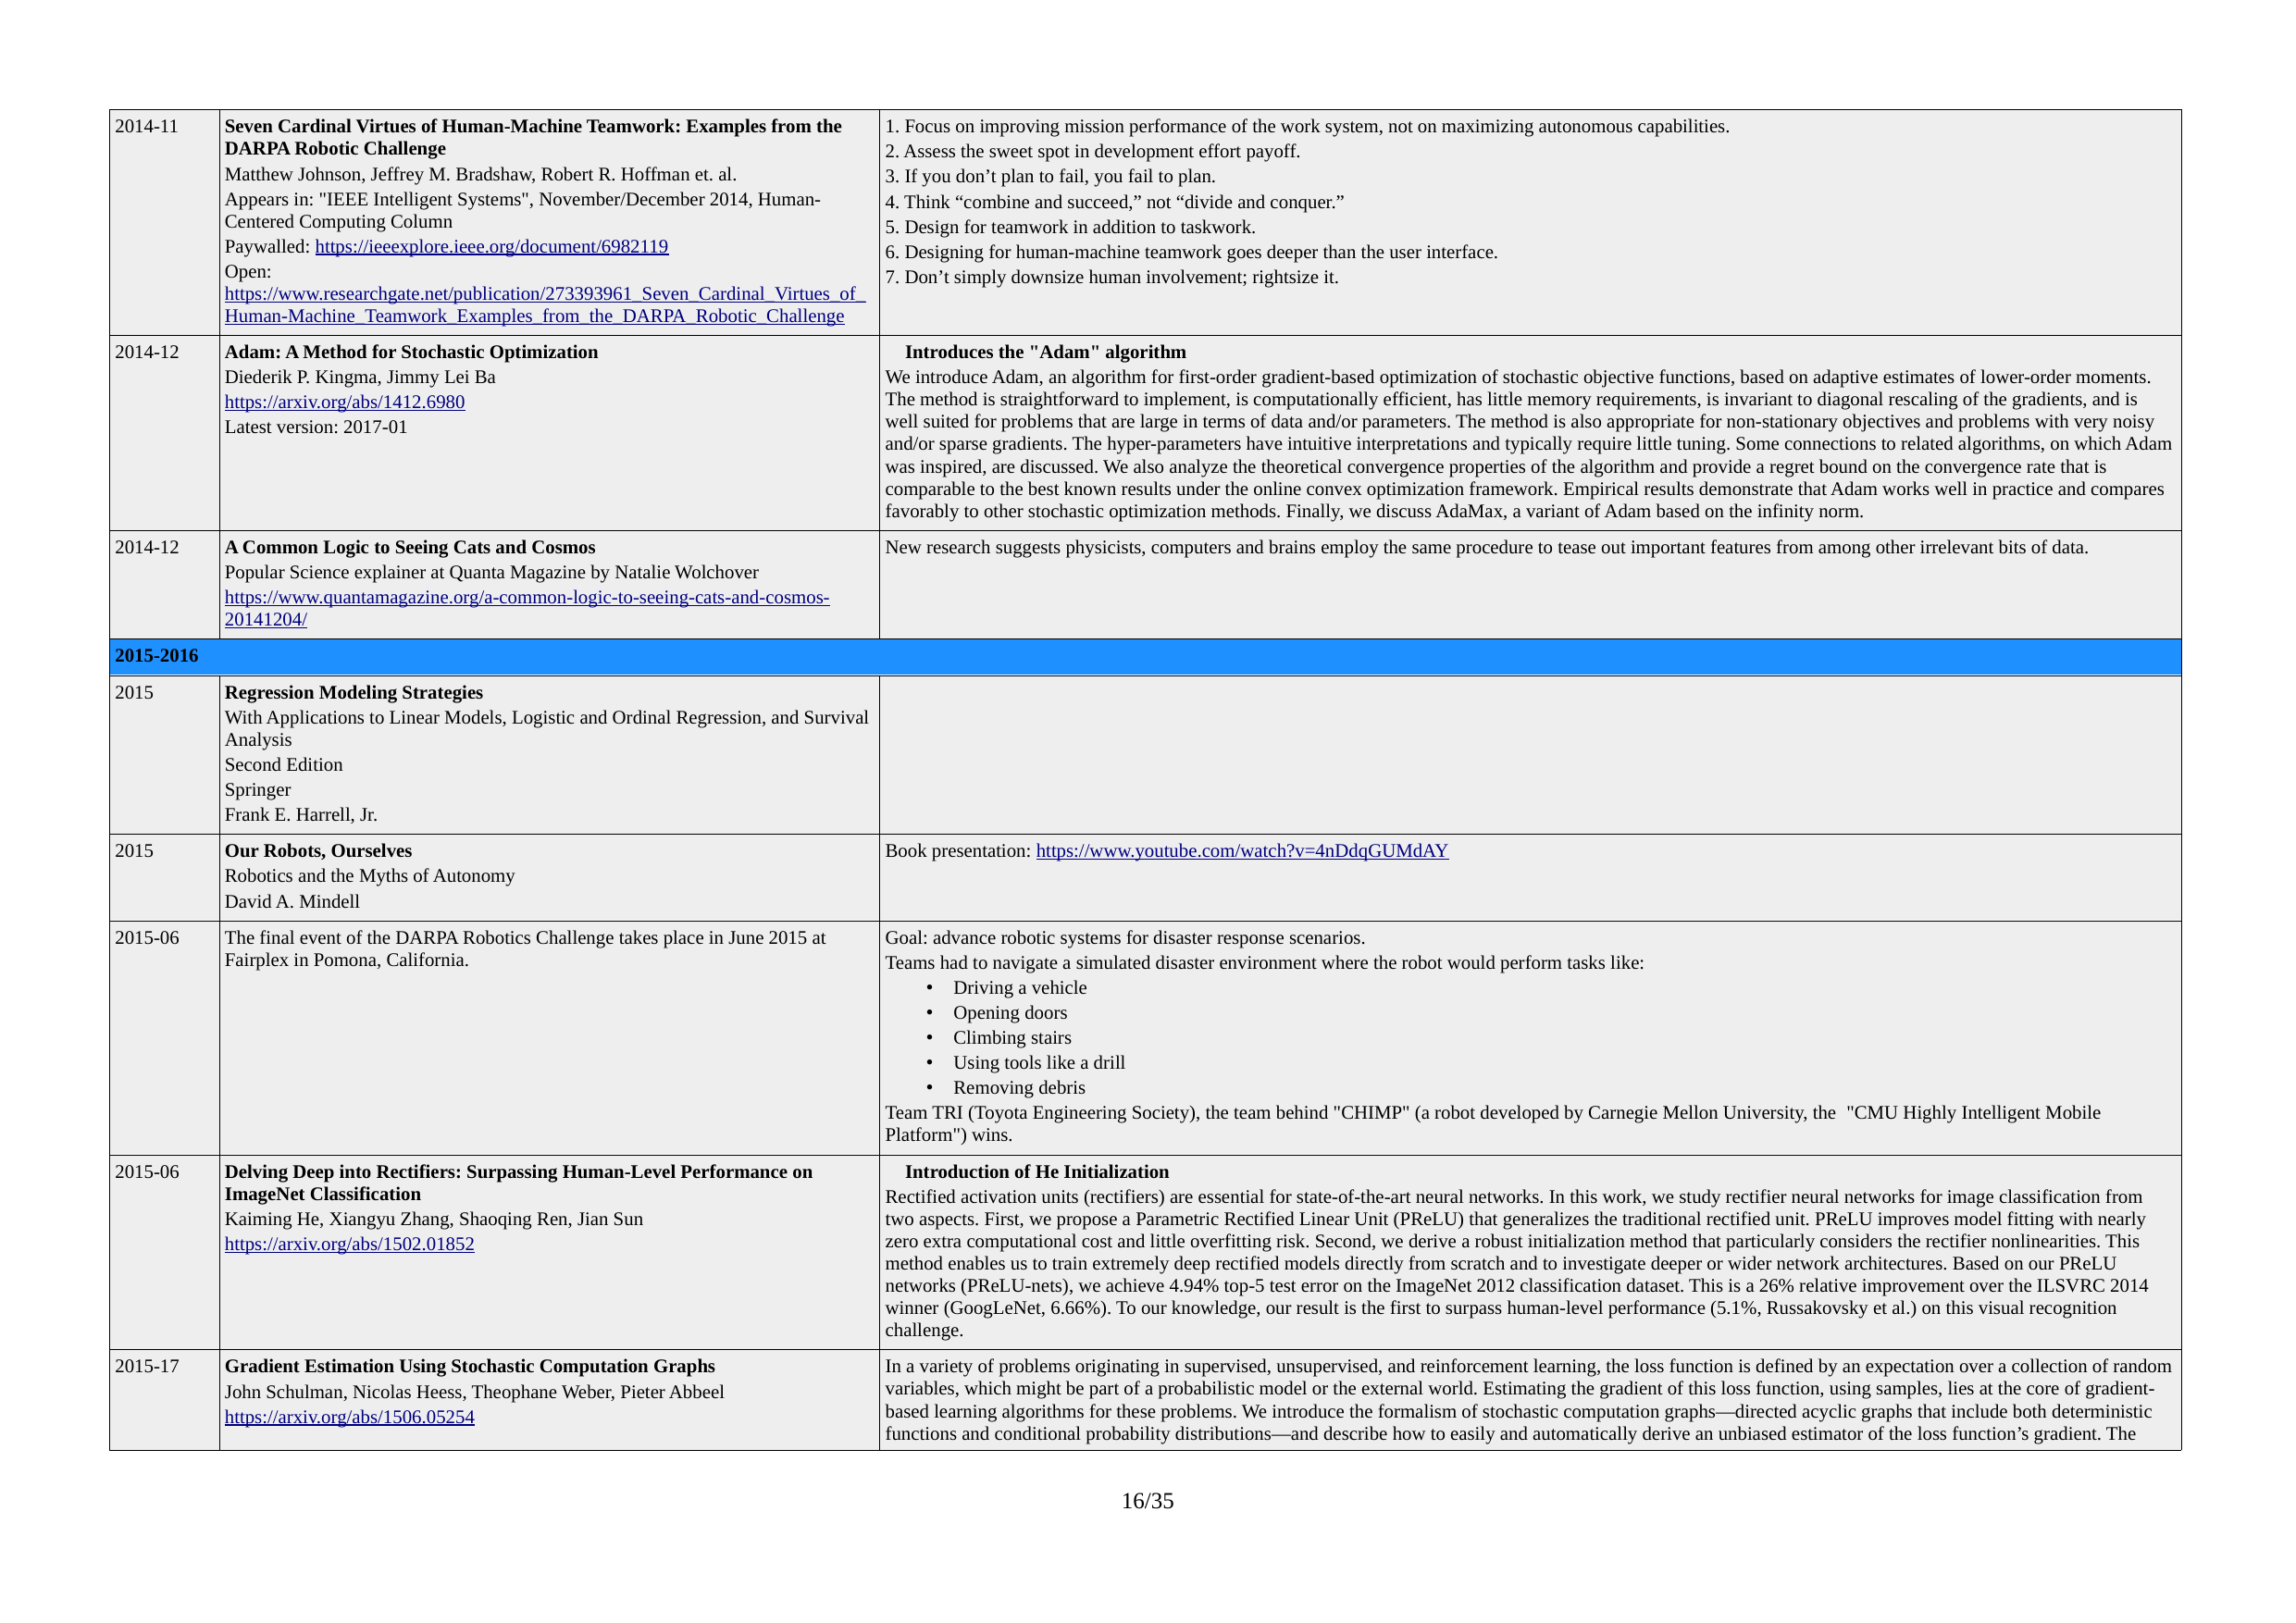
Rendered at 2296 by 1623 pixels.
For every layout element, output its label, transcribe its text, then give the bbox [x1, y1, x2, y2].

table_cell Regression Modeling Strategies With Applications to Linear Models, Logistic and Ordinal Regression, and Survival Analysis Second Edition Springer Frank E. Harrell, Jr. [220, 676, 879, 834]
table_cell The final event of the DARPA Robotics Challenge takes place in June 2015 at Fairplex in Pomona, California. [220, 922, 879, 1154]
table_cell 2015 📔 [110, 835, 219, 920]
table_cell 2015-17 [110, 1350, 219, 1450]
table_cell Book presentation: https://www.youtube.com/watch?v=4nDdqGUMdAY [880, 835, 2181, 920]
table_cell 2015-06 [110, 1156, 219, 1349]
table_cell 🦉 Introduction of He Initialization Rectified activation units (rectifiers) are essential for state-of-the-art neural networks. In this work, we study rectifier neural networks for image classification from two aspects. First, we propose a Parametric Rectified Linear Unit (PReLU) that generalizes the traditional rectified unit. PReLU improves model fitting with nearly zero extra computational cost and little overfitting risk. Second, we derive a robust initialization method that particularly considers the rectifier nonlinearities. This method enables us to train extremely deep rectified models directly from scratch and to investigate deeper or wider network architectures. Based on our PReLU networks (PReLU-nets), we achieve 4.94% top-5 test error on the ImageNet 2012 classification dataset. This is a 26% relative improvement over the ILSVRC 2014 winner (GoogLeNet, 6.66%). To our knowledge, our result is the first to surpass human-level performance (5.1%, Russakovsky et al.) on this visual recognition challenge. [880, 1156, 2181, 1349]
table_cell 2015 📔 [110, 676, 219, 834]
table_cell Gradient Estimation Using Stochastic Computation Graphs John Schulman, Nicolas Heess, Theophane Weber, Pieter Abbeel https://arxiv.org/abs/1506.05254 [220, 1350, 879, 1450]
table_cell Our Robots, Ourselves Robotics and the Myths of Autonomy David A. Mindell [220, 835, 879, 920]
table_cell New research suggests physicists, computers and brains employ the same procedure to tease out important features from among other irrelevant bits of data. [880, 531, 2181, 638]
table_cell 1. Focus on improving mission performance of the work system, not on maximizing autonomous capabilities. 2. Assess the sweet spot in development effort payoff. 3. If you don’t plan to fail, you fail to plan. 4. Think “combine and succeed,” not “divide and conquer.” 5. Design for teamwork in addition to taskwork. 6. Designing for human-machine teamwork goes deeper than the user interface. 7. Don’t simply downsize human involvement; rightsize it. [880, 110, 2181, 335]
table_cell Adam: A Method for Stochastic Optimization Diederik P. Kingma, Jimmy Lei Ba https://arxiv.org/abs/1412.6980 Latest version: 2017-01 [220, 336, 879, 530]
table_cell 🦉 Introduces the "Adam" algorithm We introduce Adam, an algorithm for first-order gradient-based optimization of stochastic objective functions, based on adaptive estimates of lower-order moments. The method is straightforward to implement, is computationally efficient, has little memory requirements, is invariant to diagonal rescaling of the gradients, and is well suited for problems that are large in terms of data and/or parameters. The method is also appropriate for non-stationary objectives and problems with very noisy and/or sparse gradients. The hyper-parameters have intuitive interpretations and typically require little tuning. Some connections to related algorithms, on which Adam was inspired, are discussed. We also analyze the theoretical convergence properties of the algorithm and provide a regret bound on the convergence rate that is comparable to the best known results under the online convex optimization framework. Empirical results demonstrate that Adam works well in practice and compares favorably to other stochastic optimization methods. Finally, we discuss AdaMax, a variant of Adam based on the infinity norm. [880, 336, 2181, 530]
table_cell 2015-06 📆 [110, 922, 219, 1154]
table_cell A Common Logic to Seeing Cats and Cosmos Popular Science explainer at Quanta Magazine by Natalie Wolchover https://www.quantamagazine.org/a-common-logic-to-seeing-cats-and-cosmos-20141204/ [220, 531, 879, 638]
table_cell 2015-2016 [110, 639, 2181, 675]
table_cell Delving Deep into Rectifiers: Surpassing Human-Level Performance on ImageNet Classification Kaiming He, Xiangyu Zhang, Shaoqing Ren, Jian Sun https://arxiv.org/abs/1502.01852 [220, 1156, 879, 1349]
table_cell Goal: advance robotic systems for disaster response scenarios. Teams had to navigate a simulated disaster environment where the robot would perform tasks like: Driving a vehicle Opening doors Climbing stairs Using tools like a drill Removing debris Team TRI (Toyota Engineering Society), the team behind "CHIMP" (a robot developed by Carnegie Mellon University, the "CMU Highly Intelligent Mobile Platform") wins. [880, 922, 2181, 1154]
table_cell [880, 676, 2181, 834]
table_cell 2014-11 [110, 110, 219, 335]
table_cell Seven Cardinal Virtues of Human-Machine Teamwork: Examples from the DARPA Robotic Challenge Matthew Johnson, Jeffrey M. Bradshaw, Robert R. Hoffman et. al. Appears in: "IEEE Intelligent Systems", November/December 2014, Human-Centered Computing Column Paywalled: https://ieeexplore.ieee.org/document/6982119 Open: https://www.researchgate.net/publication/273393961_Seven_Cardinal_Virtues_of_Human-Machine_Teamwork_Examples_from_the_DARPA_Robotic_Challenge [220, 110, 879, 335]
table_cell 2014-12 [110, 336, 219, 530]
table_cell In a variety of problems originating in supervised, unsupervised, and reinforcement learning, the loss function is defined by an expectation over a collection of random variables, which might be part of a probabilistic model or the external world. Estimating the gradient of this loss function, using samples, lies at the core of gradient-based learning algorithms for these problems. We introduce the formalism of stochastic computation graphs—directed acyclic graphs that include both deterministic functions and conditional probability distributions—and describe how to easily and automatically derive an unbiased estimator of the loss function’s gradient. The [880, 1350, 2181, 1450]
table_cell 2014-12 [110, 531, 219, 638]
